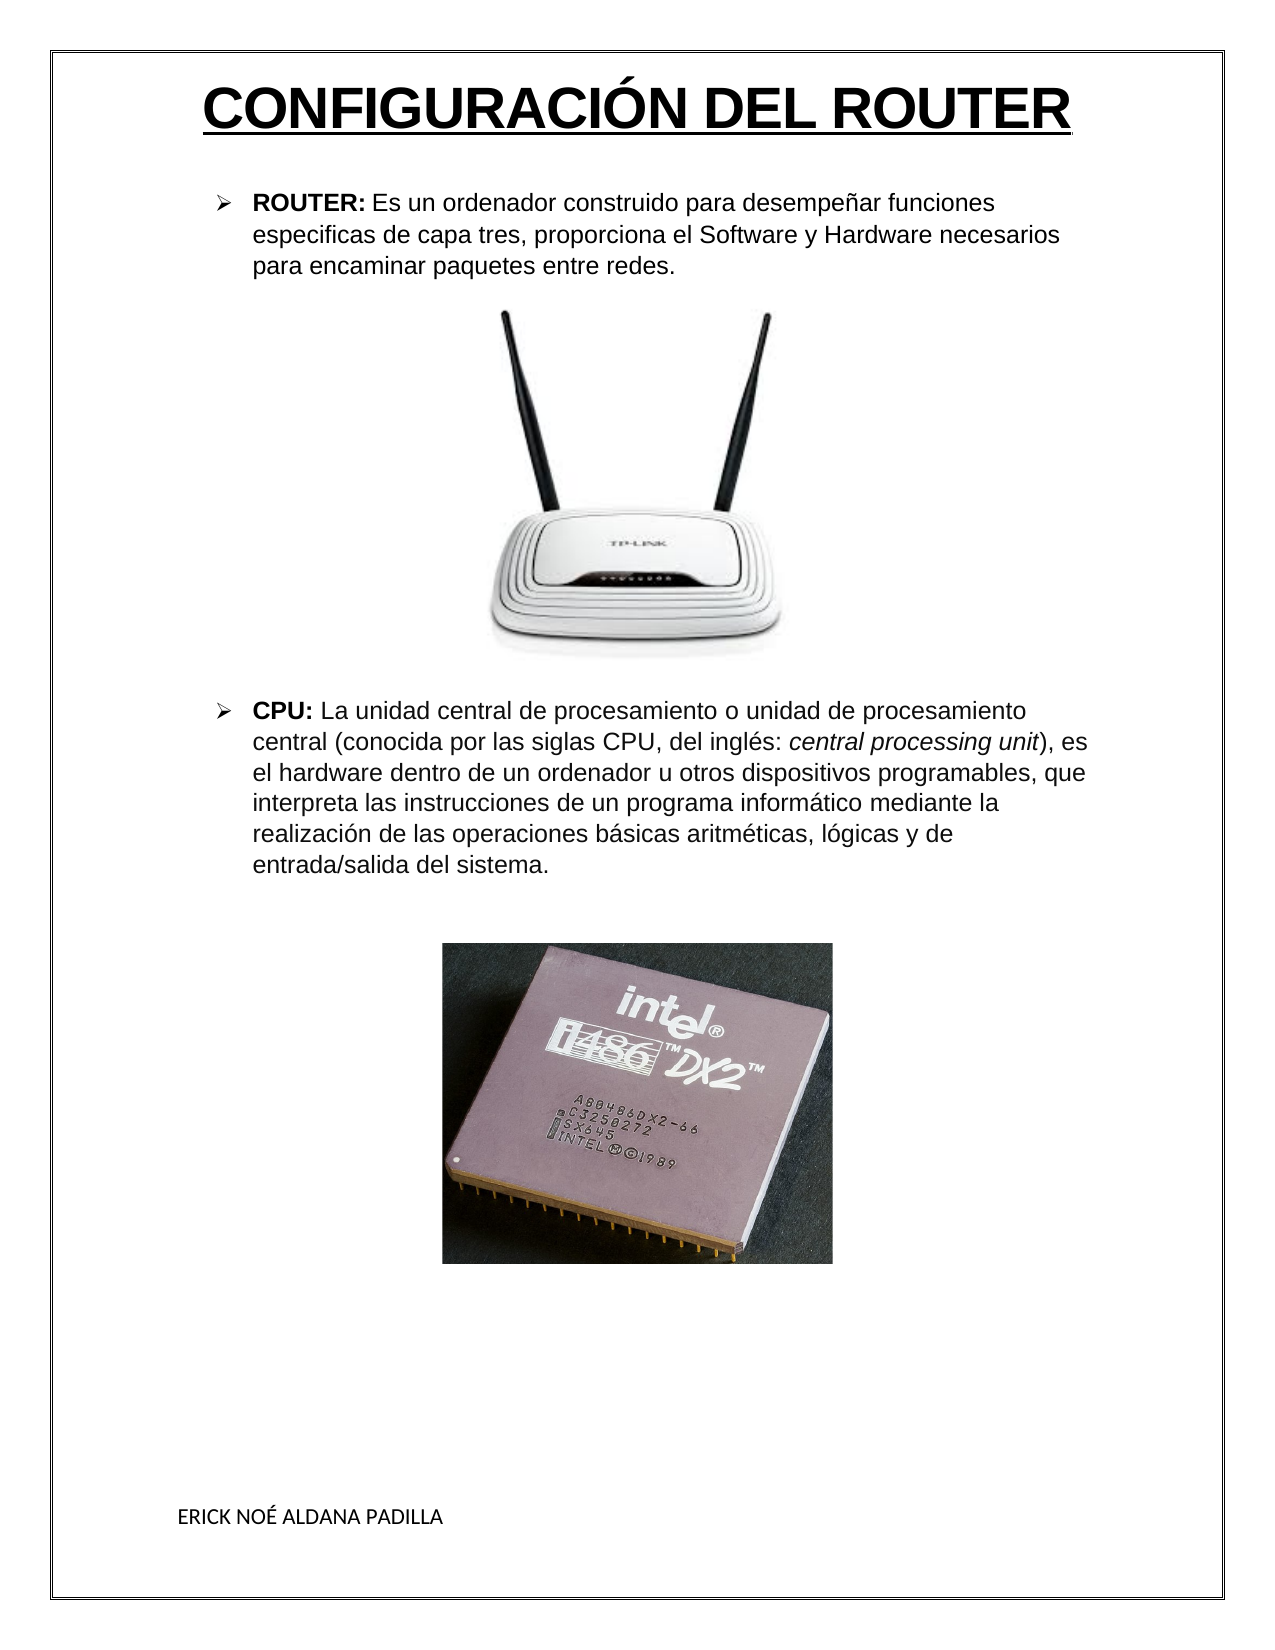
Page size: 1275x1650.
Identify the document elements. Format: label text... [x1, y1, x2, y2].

list ROUTER: Es un ordenador construido para desempeñar funciones especificas de capa tres, proporciona el Software y Hardware necesarios para encaminar paquetes entre redes. [215, 187, 1098, 279]
list CPU: La unidad central de procesamiento o unidad de procesamiento central (conocida por las siglas CPU, del inglés: central processing unit), es el hardware dentro de un ordenador u otros dispositivos programables, que interpreta las instrucciones de un programa informático mediante la realización de las operaciones básicas aritméticas, lógicas y de entrada/salida del sistema. [215, 696, 1098, 879]
text CONFIGURACIÓN DEL ROUTER [177, 74, 1098, 141]
